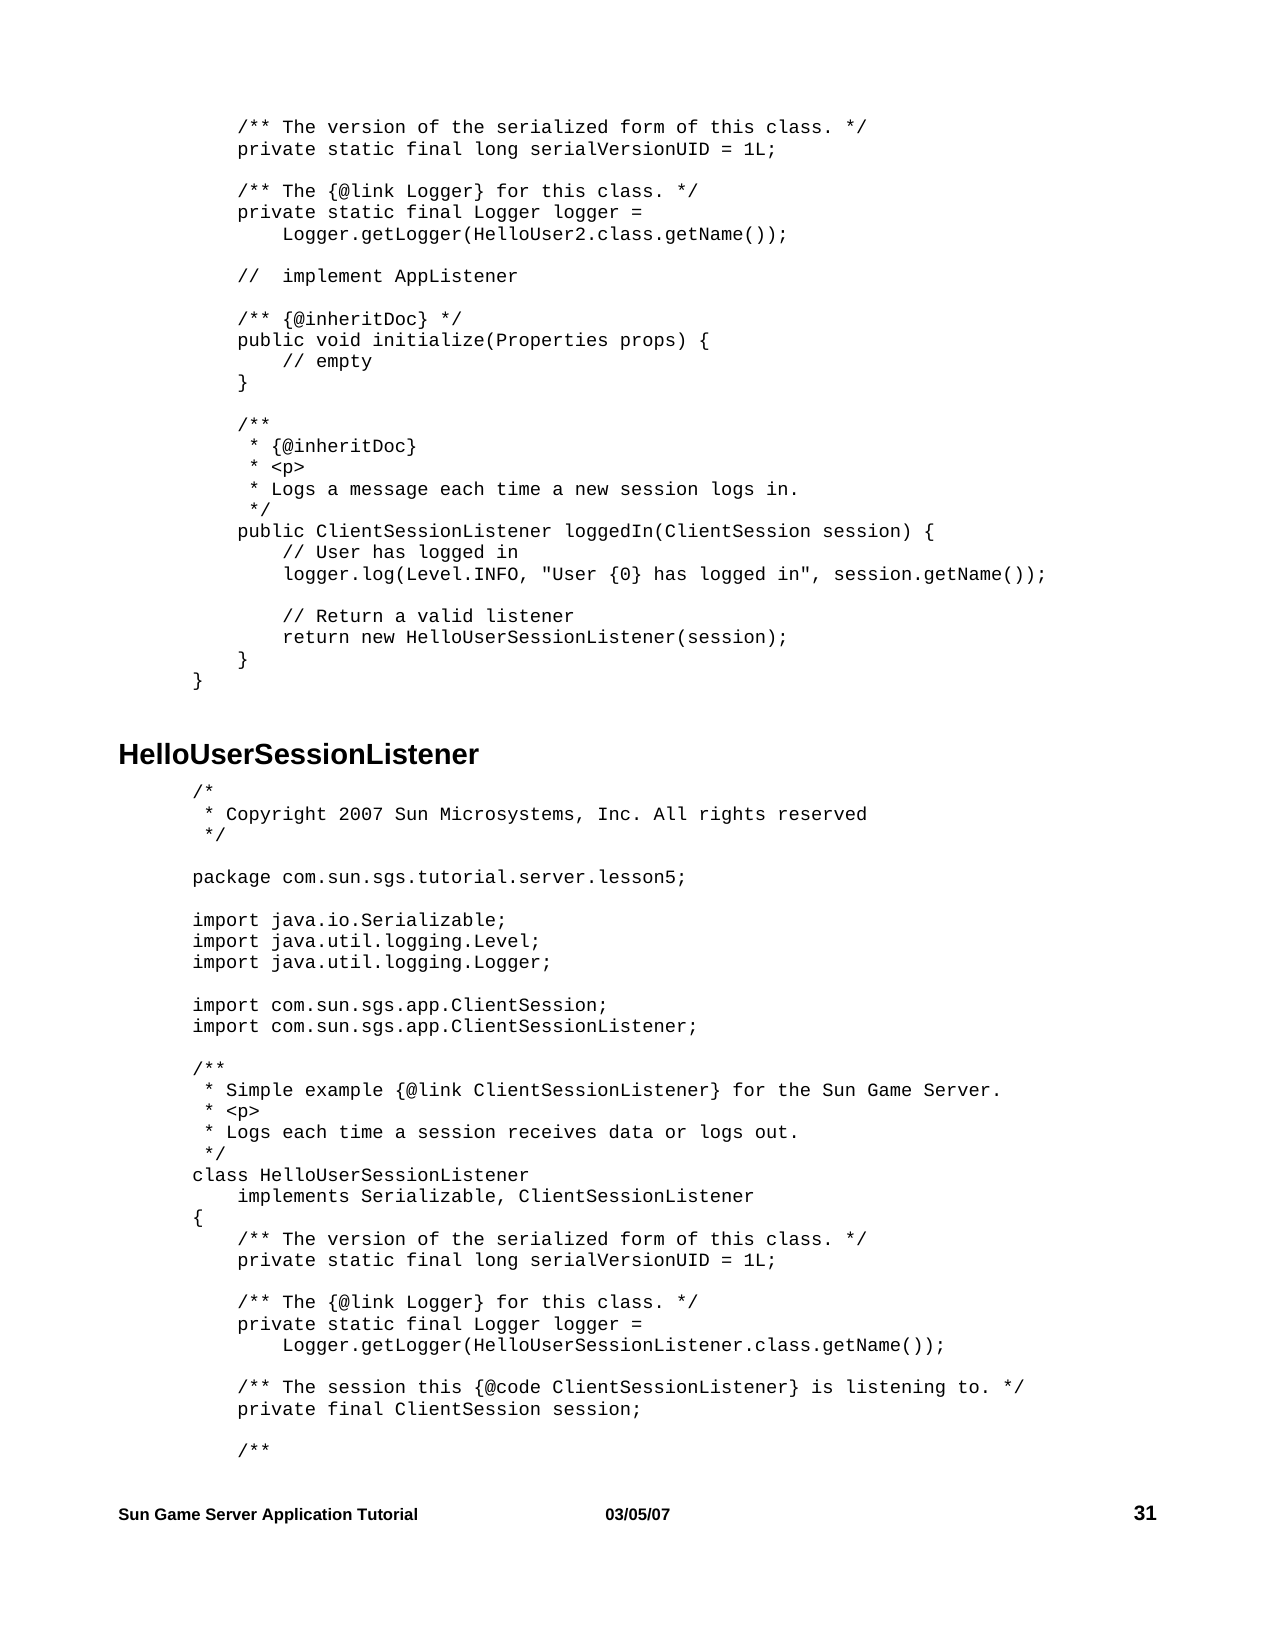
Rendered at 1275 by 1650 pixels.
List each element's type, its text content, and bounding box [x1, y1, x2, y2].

text /* * Copyright 2007 Sun Microsystems, Inc. All rights reserved */ package com.sun.sgs.tutorial.server.lesson5; import java.io.Serializable; import java.util.logging.Level; import java.util.logging.Logger; import com.sun.sgs.app.ClientSession; import com.sun.sgs.app.ClientSessionListener; /** * Simple example {@link ClientSessionListener} for the Sun Game Server. * <p> * Logs each time a session receives data or logs out. */ class HelloUserSessionListener implements Serializable, ClientSessionListener { /** The version of the serialized form of this class. */ private static final long serialVersionUID = 1L; /** The {@link Logger} for this class. */ private static final Logger logger = Logger.getLogger(HelloUserSessionListener.class.getName()); /** The session this {@code ClientSessionListener} is listening to. */ private final ClientSession session; /** [192, 783, 1098, 1463]
text /** The version of the serialized form of this class. */ private static final long serialVersionUID = 1L; /** The {@link Logger} for this class. */ private static final Logger logger = Logger.getLogger(HelloUser2.class.getName()); // implement AppListener /** {@inheritDoc} */ public void initialize(Properties props) { // empty } /** * {@inheritDoc} * <p> * Logs a message each time a new session logs in. */ public ClientSessionListener loggedIn(ClientSession session) { // User has logged in logger.log(Level.INFO, "User {0} has logged in", session.getName()); // Return a valid listener return new HelloUserSessionListener(session); } } [192, 118, 1098, 713]
subtitle HelloUserSessionListener [118, 738, 1157, 771]
